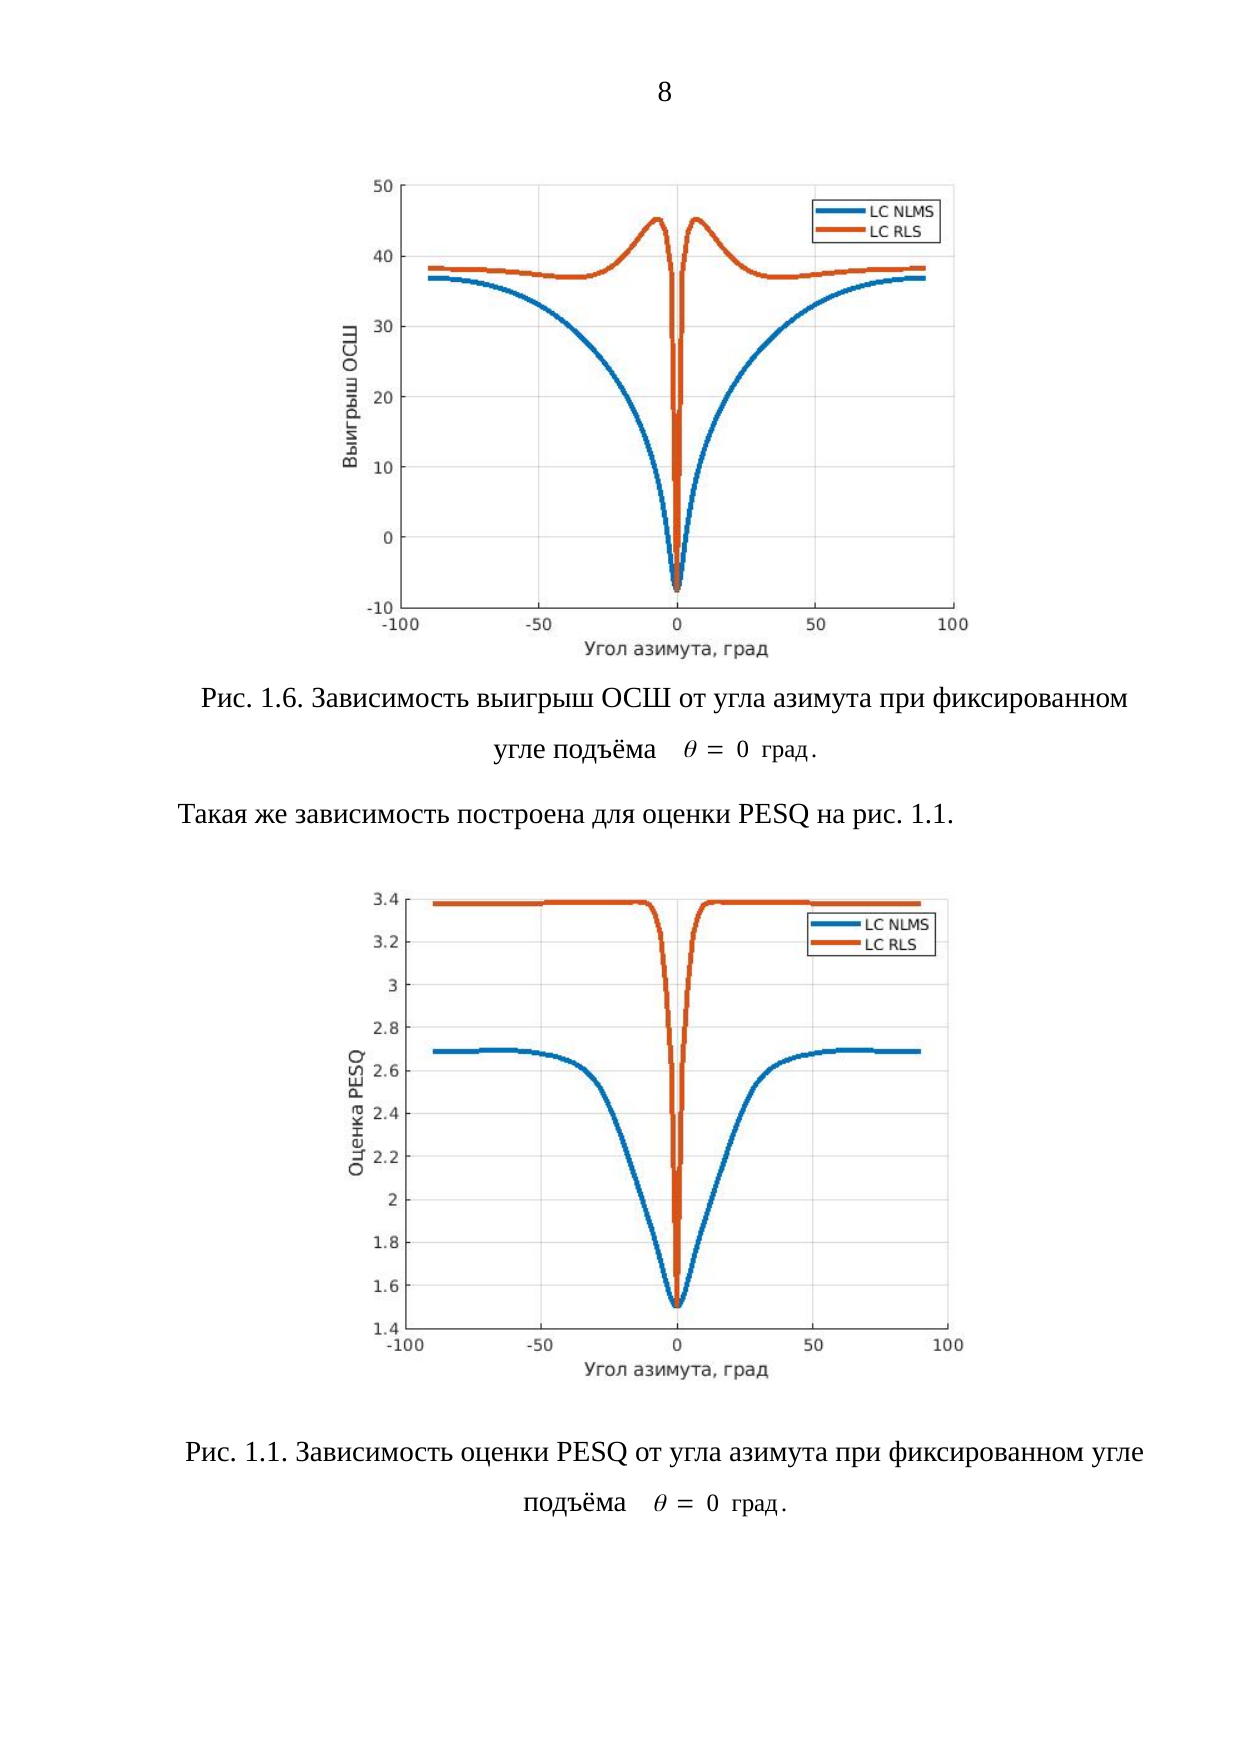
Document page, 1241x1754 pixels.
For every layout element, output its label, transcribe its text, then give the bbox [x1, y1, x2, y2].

picture [314, 860, 1015, 1386]
text Такая же зависимость построена для оценки PESQ на рис. 1.1. [177, 796, 1152, 829]
picture [308, 147, 1021, 664]
text Рис. 1.1. Зависимость оценки PESQ от угла азимута при фиксированном угле подъёма [177, 861, 1152, 1518]
text Рис. 1.6. Зависимость выигрыш ОСШ от угла азимута при фиксированном угле подъёма [177, 148, 1152, 764]
